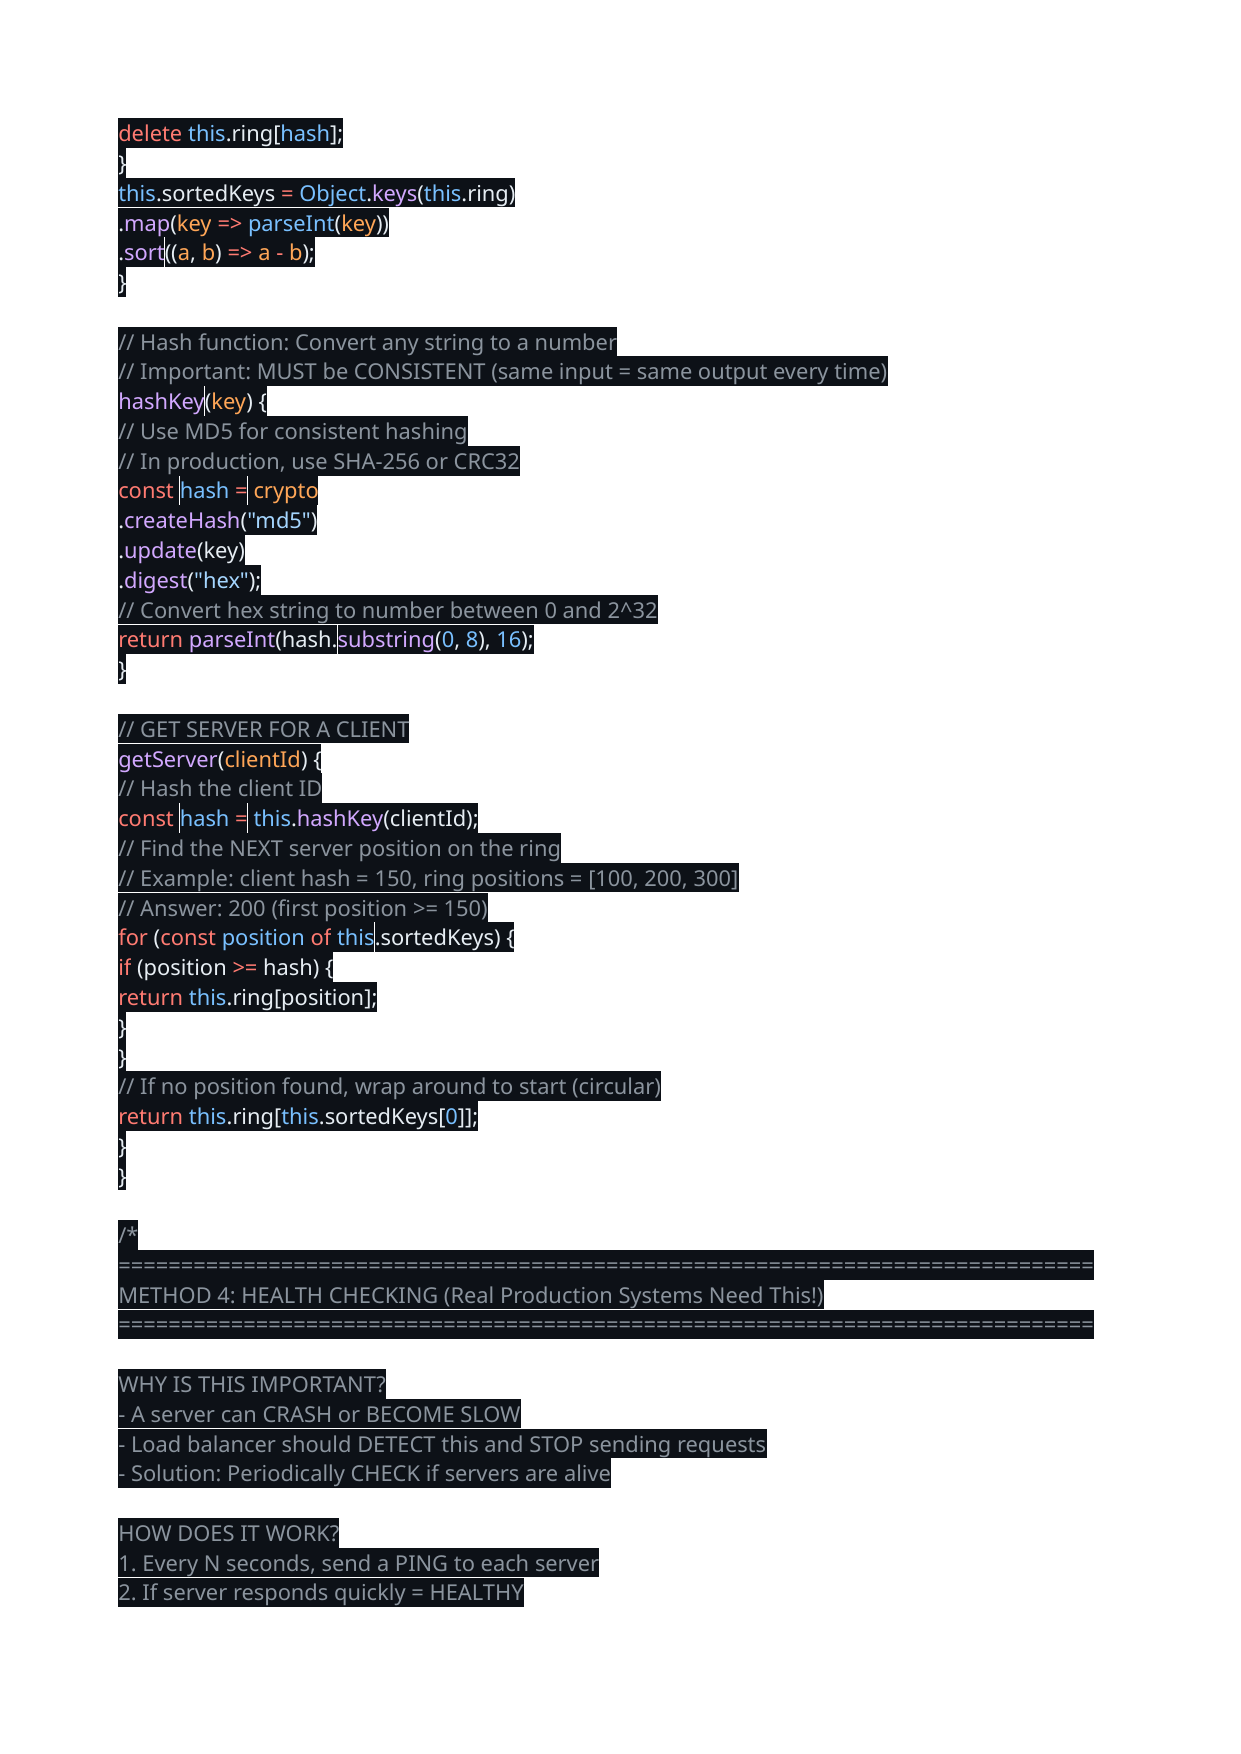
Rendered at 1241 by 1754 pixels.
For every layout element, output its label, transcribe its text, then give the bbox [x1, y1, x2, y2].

text .digest("hex"); [118, 565, 1122, 595]
text this.sortedKeys = Object.keys(this.ring) [118, 178, 1122, 207]
text ============================================================================== [118, 1309, 1122, 1339]
text .map(key => parseInt(key)) [118, 207, 1122, 237]
text 1. Every N seconds, send a PING to each server [118, 1548, 1122, 1577]
text if (position >= hash) { [118, 952, 1122, 982]
text 2. If server responds quickly = HEALTHY [118, 1577, 1122, 1607]
text for (const position of this.sortedKeys) { [118, 922, 1122, 952]
text - Solution: Periodically CHECK if servers are alive [118, 1458, 1122, 1488]
text delete this.ring[hash]; [118, 118, 1122, 148]
text return parseInt(hash.substring(0, 8), 16); [118, 624, 1122, 654]
text // Convert hex string to number between 0 and 2^32 [118, 595, 1122, 624]
text } [118, 1161, 1122, 1190]
text } [118, 1012, 1122, 1041]
text // Hash function: Convert any string to a number [118, 327, 1122, 356]
text .update(key) [118, 535, 1122, 565]
text } [118, 148, 1122, 178]
text // Important: MUST be CONSISTENT (same input = same output every time) [118, 356, 1122, 386]
text .createHash("md5") [118, 505, 1122, 535]
text // Example: client hash = 150, ring positions = [100, 200, 300] [118, 863, 1122, 892]
text } [118, 1041, 1122, 1071]
text const hash = crypto [118, 476, 1122, 505]
text .sort((a, b) => a - b); [118, 237, 1122, 267]
text /* [118, 1220, 1122, 1250]
text WHY IS THIS IMPORTANT? [118, 1369, 1122, 1399]
text // In production, use SHA-256 or CRC32 [118, 446, 1122, 476]
text // Hash the client ID [118, 773, 1122, 803]
text - A server can CRASH or BECOME SLOW [118, 1399, 1122, 1428]
text // GET SERVER FOR A CLIENT [118, 714, 1122, 743]
text const hash = this.hashKey(clientId); [118, 803, 1122, 833]
text // If no position found, wrap around to start (circular) [118, 1071, 1122, 1101]
text hashKey(key) { [118, 386, 1122, 416]
text HOW DOES IT WORK? [118, 1518, 1122, 1548]
text ============================================================================== [118, 1250, 1122, 1280]
text } [118, 267, 1122, 297]
text return this.ring[this.sortedKeys[0]]; [118, 1101, 1122, 1131]
text // Answer: 200 (first position >= 150) [118, 892, 1122, 922]
text METHOD 4: HEALTH CHECKING (Real Production Systems Need This!) [118, 1280, 1122, 1309]
text return this.ring[position]; [118, 982, 1122, 1012]
text } [118, 1131, 1122, 1161]
text // Use MD5 for consistent hashing [118, 416, 1122, 446]
text - Load balancer should DETECT this and STOP sending requests [118, 1428, 1122, 1458]
text } [118, 654, 1122, 684]
text // Find the NEXT server position on the ring [118, 833, 1122, 863]
text getServer(clientId) { [118, 743, 1122, 773]
